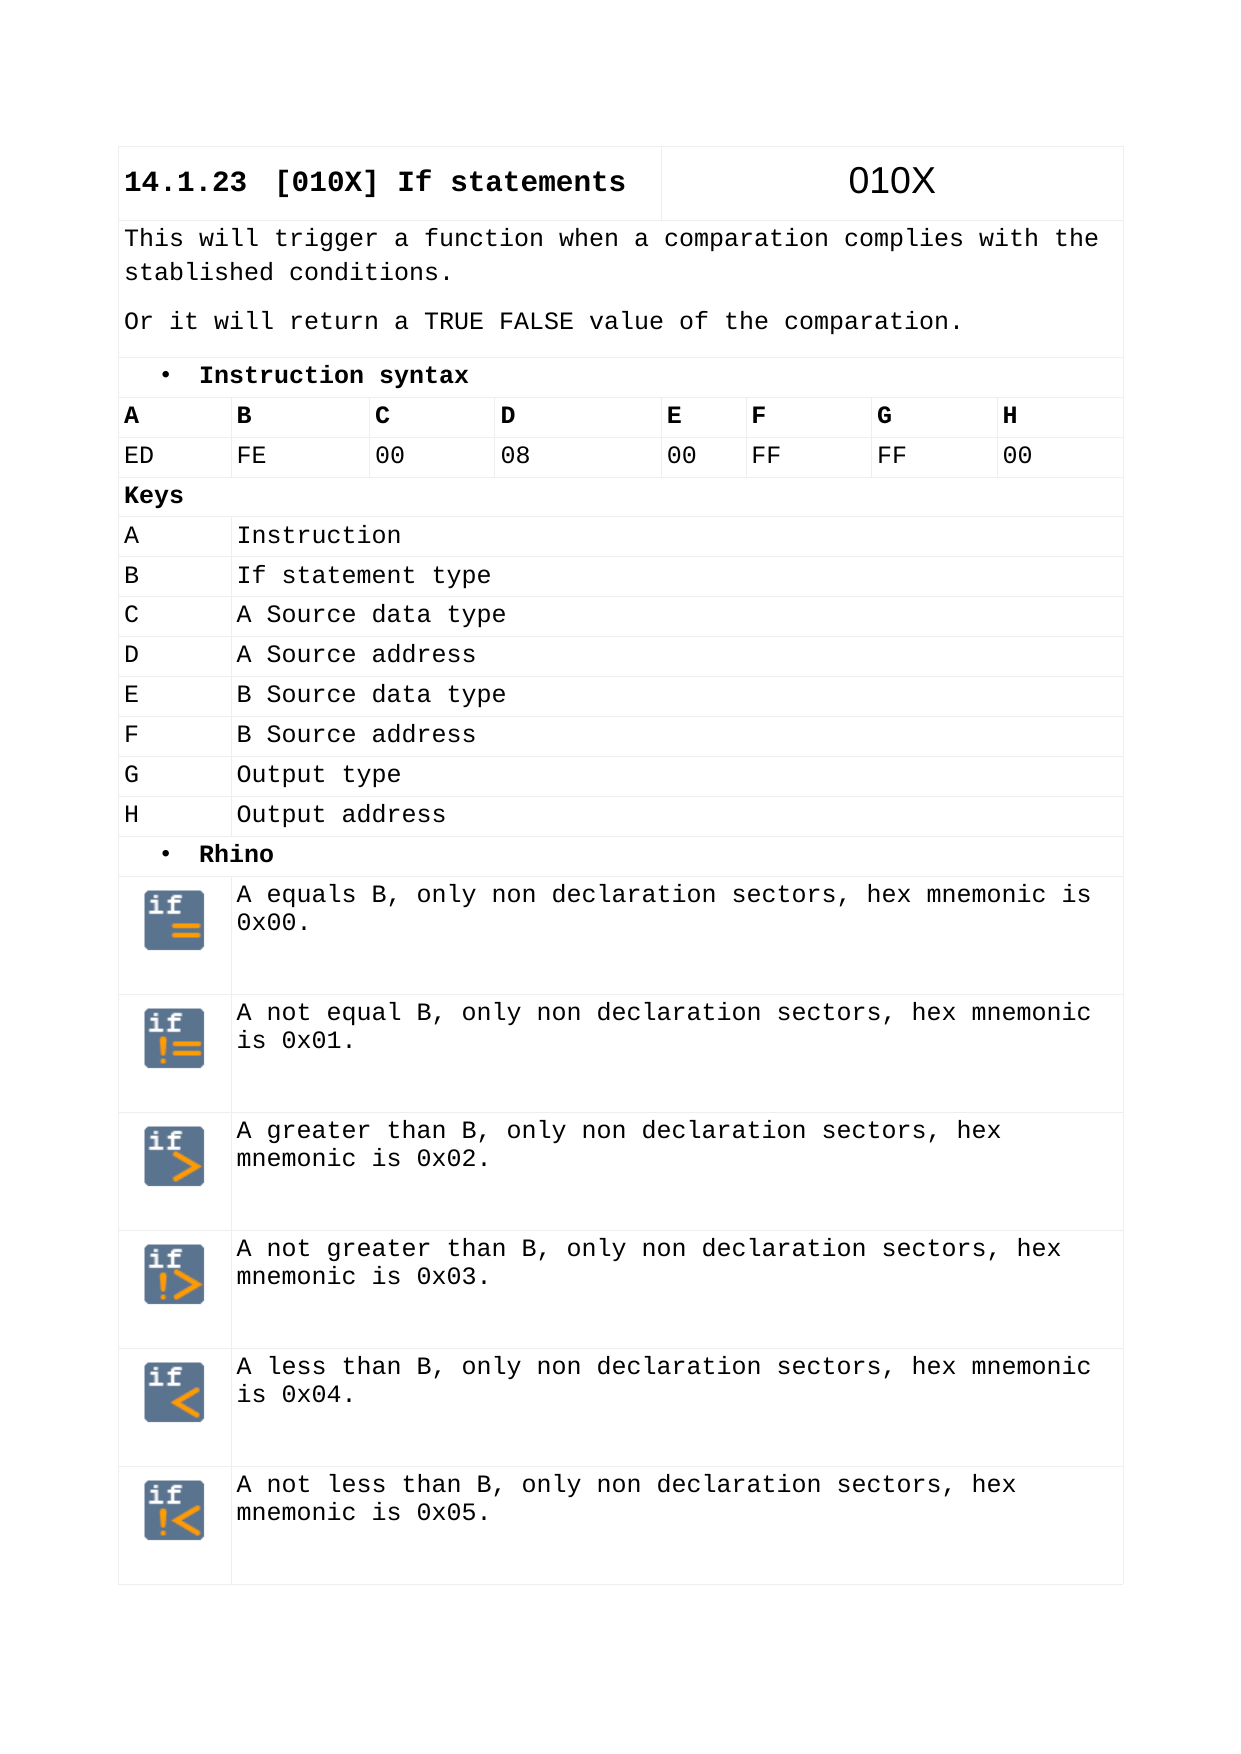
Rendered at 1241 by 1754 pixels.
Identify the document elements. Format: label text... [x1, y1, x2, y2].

picture [135, 1117, 214, 1196]
table_cell [119, 877, 231, 993]
table_cell 00 [662, 438, 746, 477]
table_cell If statement type [232, 557, 1123, 596]
table_cell B Source address [232, 717, 1123, 756]
table_cell A [119, 398, 231, 437]
table_cell FF [747, 438, 871, 477]
picture [135, 1235, 214, 1314]
table_cell B [119, 557, 231, 596]
table_cell FF [872, 438, 997, 477]
table_cell G [872, 398, 997, 437]
table_cell 00 [998, 438, 1123, 477]
table_cell This will trigger a function when a comparation complies with the stablished conditions. Or it will return a TRUE FALSE value of the comparation. [119, 221, 1123, 357]
table_cell E [662, 398, 746, 437]
table_cell F [747, 398, 871, 437]
picture [135, 999, 214, 1078]
table_cell D [119, 637, 231, 676]
table_cell Instruction syntax [119, 358, 1123, 397]
table_cell [119, 1349, 231, 1466]
table_cell A Source address [232, 637, 1123, 676]
table_cell A equals B, only non declaration sectors, hex mnemonic is 0x00. [232, 877, 1123, 993]
table_cell A not equal B, only non declaration sectors, hex mnemonic is 0x01. [232, 995, 1123, 1112]
table_cell B Source data type [232, 677, 1123, 716]
table_cell 00 [370, 438, 494, 477]
table_cell Rhino [119, 837, 1123, 876]
table_cell A greater than B, only non declaration sectors, hex mnemonic is 0x02. [232, 1113, 1123, 1229]
table_cell Output type [232, 757, 1123, 796]
table_cell H [998, 398, 1123, 437]
table_cell 08 [495, 438, 661, 477]
picture [135, 881, 214, 960]
table_cell C [370, 398, 494, 437]
table_cell G [119, 757, 231, 796]
table_cell H [119, 797, 231, 836]
table_header [010X] If statements [119, 147, 661, 220]
table_cell Instruction [232, 517, 1123, 556]
table_cell [119, 995, 231, 1112]
table_cell Keys [119, 478, 1123, 516]
table_cell Output address [232, 797, 1123, 836]
table_cell [119, 1467, 231, 1584]
table_cell D [495, 398, 661, 437]
table_cell A less than B, only non declaration sectors, hex mnemonic is 0x04. [232, 1349, 1123, 1466]
table_cell ED [119, 438, 231, 477]
picture [135, 1471, 214, 1550]
table_header 010X [662, 147, 1123, 220]
picture [135, 1353, 214, 1432]
table_cell C [119, 597, 231, 636]
table_cell E [119, 677, 231, 716]
table_cell A not greater than B, only non declaration sectors, hex mnemonic is 0x03. [232, 1231, 1123, 1348]
table_cell [119, 1113, 231, 1229]
table_cell B [232, 398, 369, 437]
table_cell FE [232, 438, 369, 477]
table_cell [119, 1231, 231, 1348]
table_cell A [119, 517, 231, 556]
table_cell A Source data type [232, 597, 1123, 636]
table_cell F [119, 717, 231, 756]
table_cell A not less than B, only non declaration sectors, hex mnemonic is 0x05. [232, 1467, 1123, 1584]
